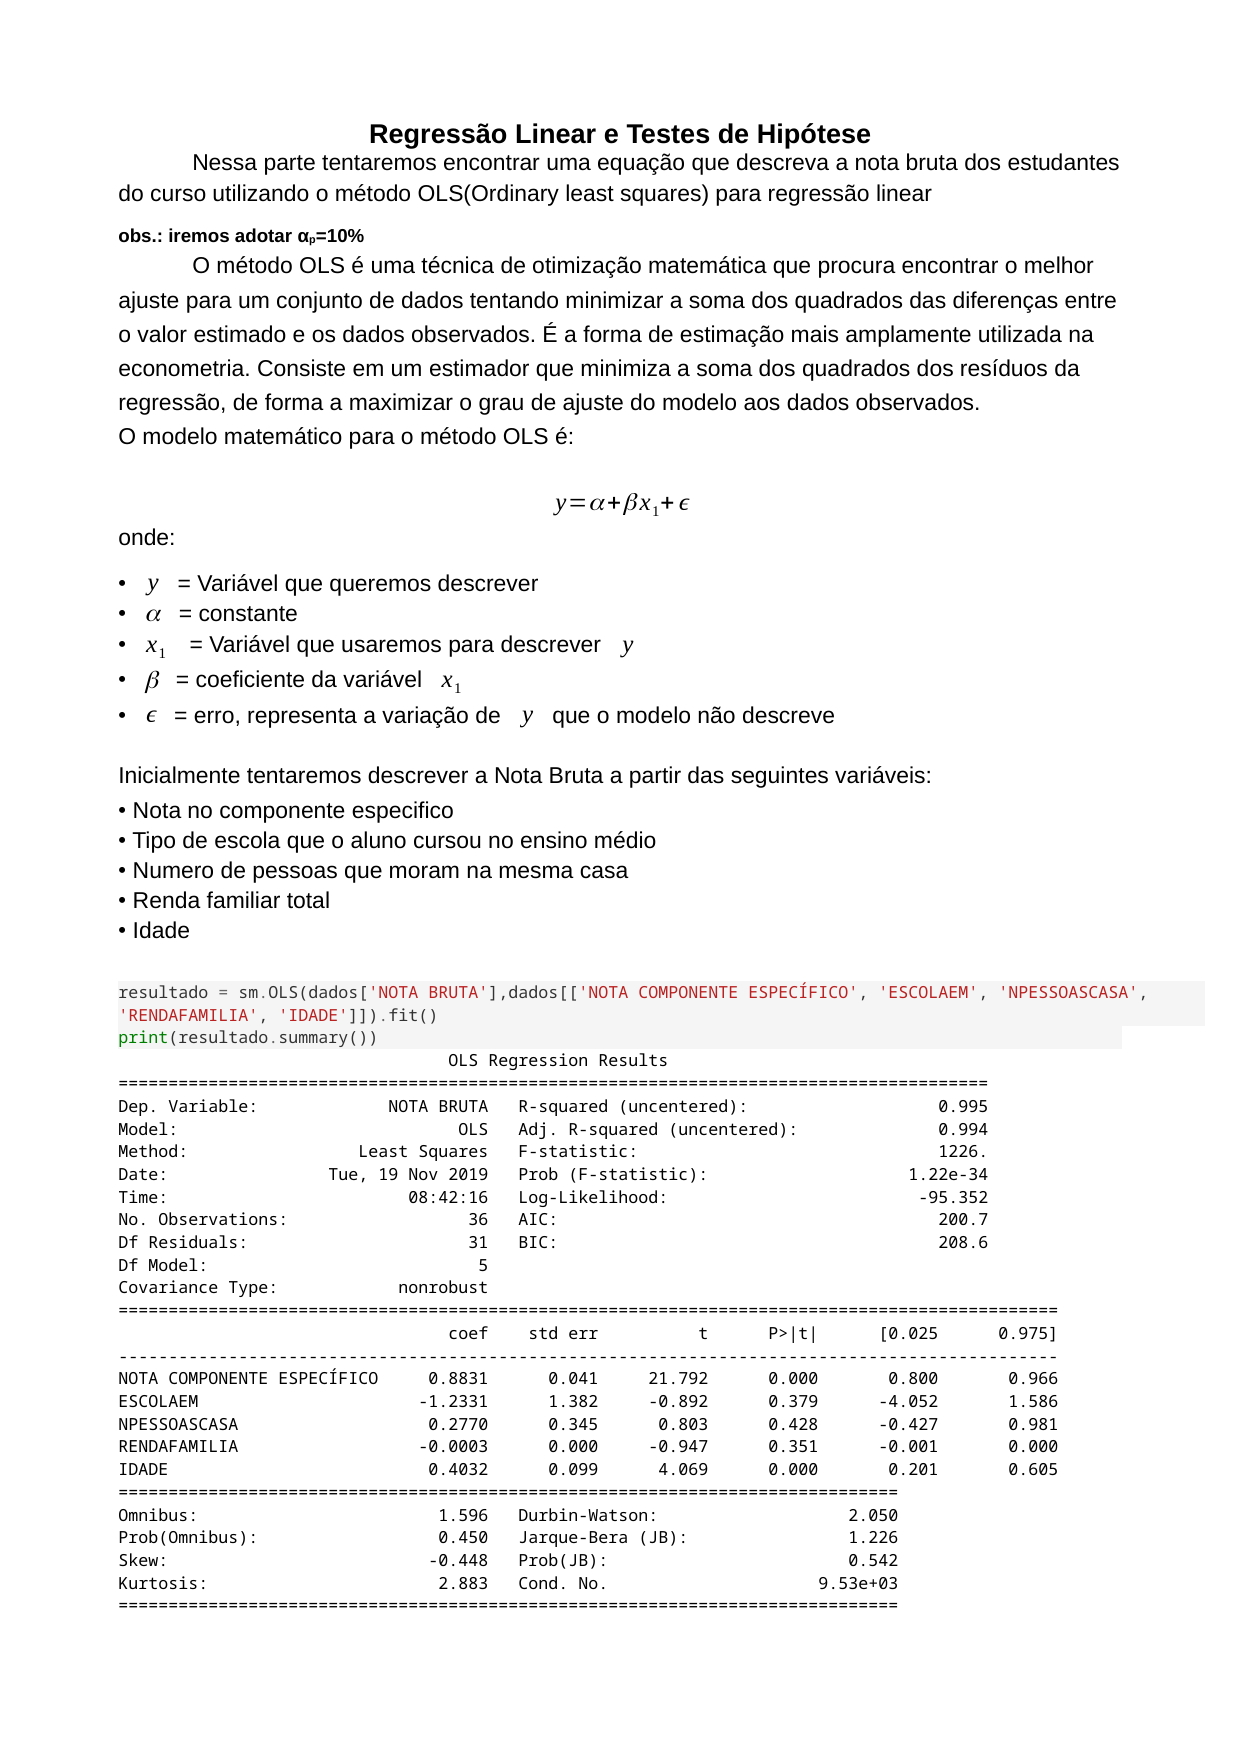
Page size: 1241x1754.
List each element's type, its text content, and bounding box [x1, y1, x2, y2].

text print(resultado.summary()) [118, 1026, 1122, 1049]
text Skew: -0.448 Prob(JB): 0.542 [118, 1549, 1122, 1571]
text ============================================================================== [118, 1594, 1122, 1617]
text IDADE 0.4032 0.099 4.069 0.000 0.201 0.605 [118, 1458, 1122, 1481]
text O método OLS é uma técnica de otimização matemática que procura encontrar o melhor ajuste para um conjunto de dados tentando minimizar a soma dos quadrados das diferenças entre o valor estimado e os dados observados. É a forma de estimação mais amplamente utilizada na econometria. Consiste em um estimador que minimiza a soma dos quadrados dos resíduos da regressão, de forma a maximizar o grau de ajuste do modelo aos dados observados. [118, 252, 1122, 415]
list Numero de pessoas que moram na mesma casa [118, 857, 1122, 883]
text ======================================================================================= [118, 1072, 1122, 1094]
text onde: [118, 524, 1122, 550]
list = coeficiente da variável [118, 666, 1122, 697]
text Dep. Variable: NOTA BRUTA R-squared (uncentered): 0.995 [118, 1094, 1122, 1117]
text Model: OLS Adj. R-squared (uncentered): 0.994 [118, 1117, 1122, 1140]
text ---------------------------------------------------------------------------------------------- [118, 1344, 1122, 1367]
text obs.: iremos adotar αp=10% [118, 224, 1122, 246]
text NPESSOASCASA 0.2770 0.345 0.803 0.428 -0.427 0.981 [118, 1412, 1122, 1435]
list = constante [118, 600, 1122, 626]
list = Variável que usaremos para descrever [118, 630, 1122, 662]
text resultado = sm.OLS(dados['NOTA BRUTA'],dados[['NOTA COMPONENTE ESPECÍFICO', 'ESCOLAEM', 'NPESSOASCASA', 'RENDAFAMILIA', 'IDADE']]).fit() [118, 981, 1205, 1026]
list = erro, representa a variação deque o modelo não descreve [118, 701, 1122, 728]
text Method: Least Squares F-statistic: 1226. [118, 1140, 1122, 1162]
text ESCOLAEM -1.2331 1.382 -0.892 0.379 -4.052 1.586 [118, 1390, 1122, 1412]
text coef std err t P>|t| [0.025 0.975] [118, 1321, 1122, 1344]
list Tipo de escola que o aluno cursou no ensino médio [118, 827, 1122, 853]
text RENDAFAMILIA -0.0003 0.000 -0.947 0.351 -0.001 0.000 [118, 1435, 1122, 1458]
text Kurtosis: 2.883 Cond. No. 9.53e+03 [118, 1571, 1122, 1594]
text Df Model: 5 [118, 1253, 1122, 1276]
text ============================================================================== [118, 1481, 1122, 1503]
text Prob(Omnibus): 0.450 Jarque-Bera (JB): 1.226 [118, 1526, 1122, 1549]
text Covariance Type: nonrobust [118, 1276, 1122, 1299]
text Time: 08:42:16 Log-Likelihood: -95.352 [118, 1185, 1122, 1208]
list Renda familiar total [118, 887, 1122, 913]
text ============================================================================================== [118, 1299, 1122, 1321]
text Inicialmente tentaremos descrever a Nota Bruta a partir das seguintes variáveis: [118, 762, 1122, 789]
list = Variável que queremos descrever [118, 569, 1122, 596]
list Nota no componente especifico [118, 797, 1122, 823]
text Date: Tue, 19 Nov 2019 Prob (F-statistic): 1.22e-34 [118, 1162, 1122, 1185]
text NOTA COMPONENTE ESPECÍFICO 0.8831 0.041 21.792 0.000 0.800 0.966 [118, 1367, 1122, 1390]
text Omnibus: 1.596 Durbin-Watson: 2.050 [118, 1503, 1122, 1526]
text OLS Regression Results [118, 1049, 1122, 1072]
text O modelo matemático para o método OLS é: [118, 423, 1122, 449]
subtitle Regressão Linear e Testes de Hipótese [118, 118, 1122, 149]
text Df Residuals: 31 BIC: 208.6 [118, 1231, 1122, 1253]
text No. Observations: 36 AIC: 200.7 [118, 1208, 1122, 1231]
text Nessa parte tentaremos encontrar uma equação que descreva a nota bruta dos estudantes do curso utilizando o método OLS(Ordinary least squares) para regressão linear [118, 149, 1122, 206]
list Idade [118, 917, 1122, 944]
